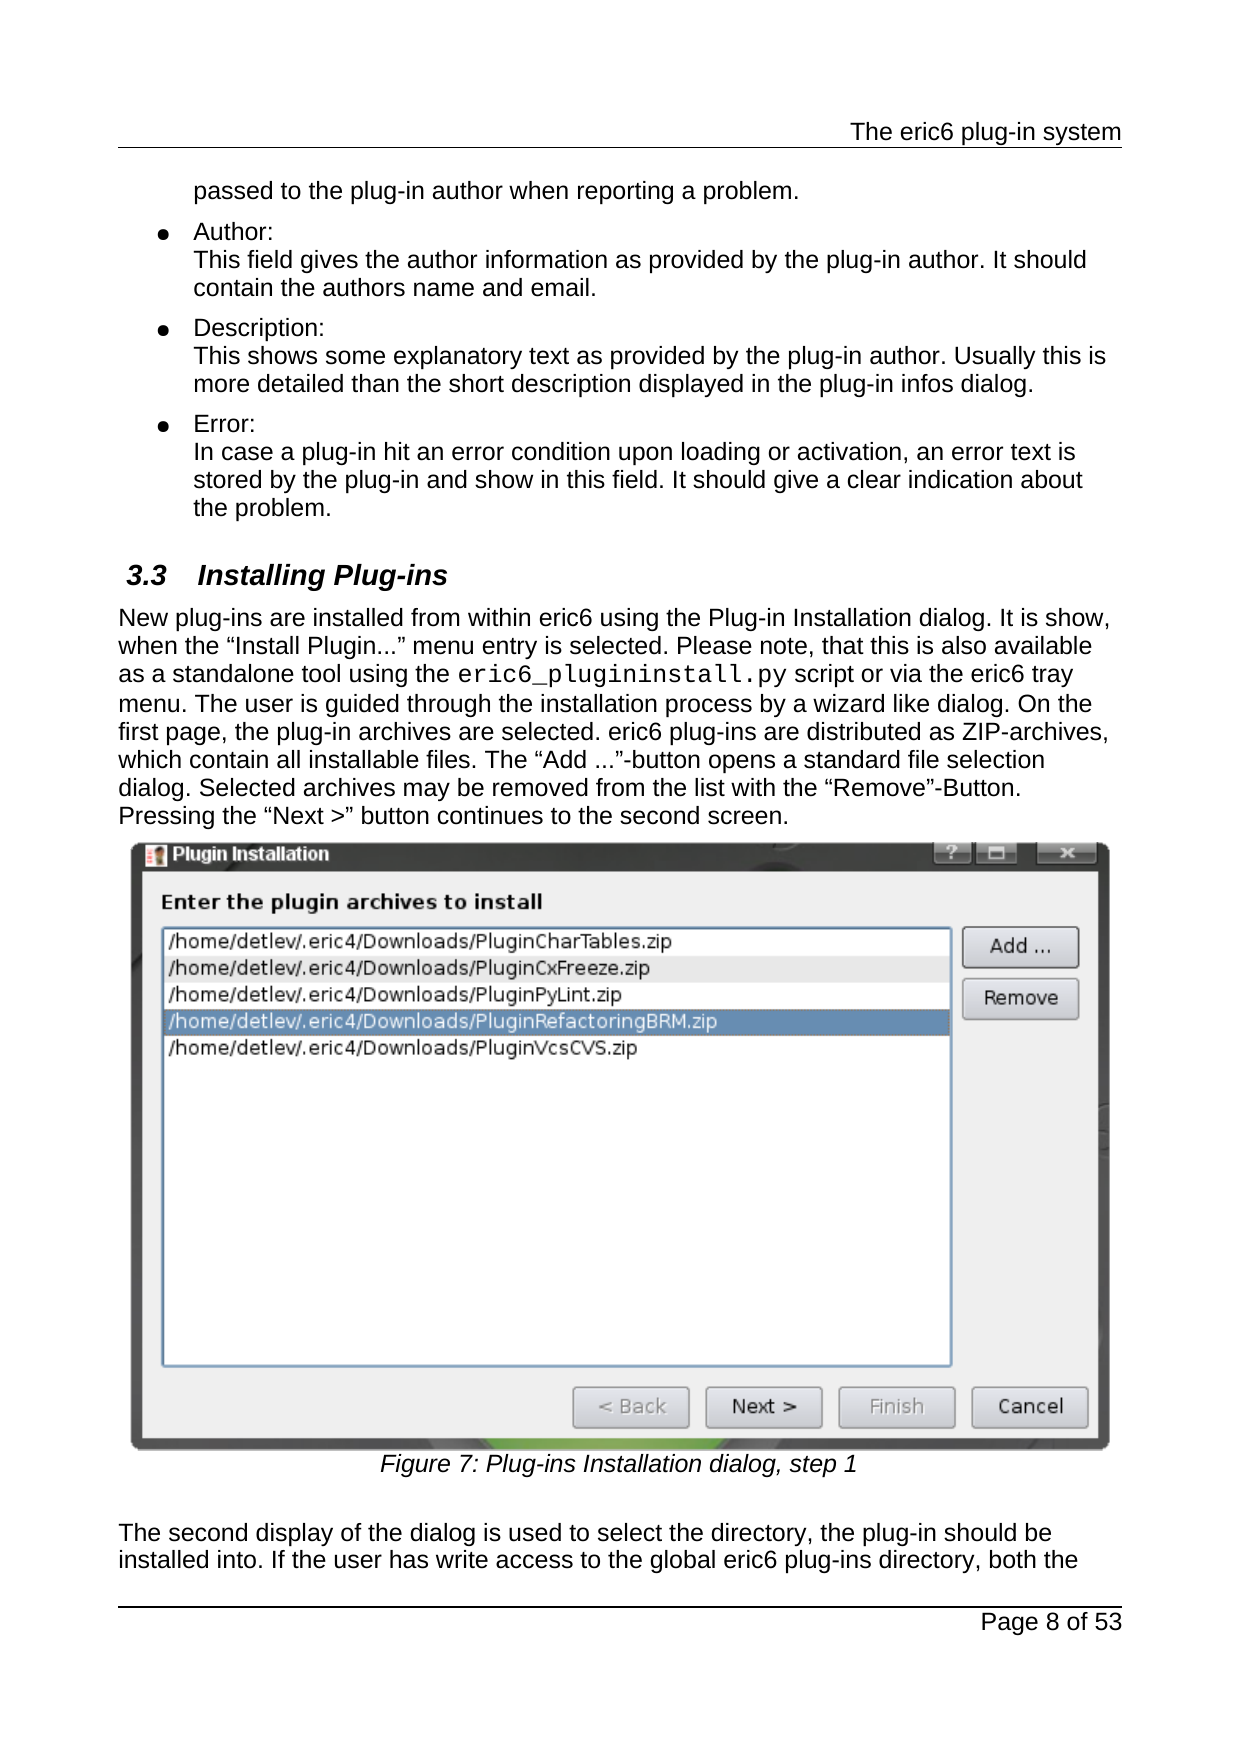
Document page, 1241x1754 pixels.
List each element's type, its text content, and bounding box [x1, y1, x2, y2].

text Figure 7: Plug-ins Installation dialog, step 1 [130, 1451, 1110, 1478]
list Error: In case a plug-in hit an error condition upon loading or activation, an error text is stored by the plug-in and show in this field. It should give a clear indication about the problem. [156, 410, 1122, 522]
subtitle Installing Plug-ins [118, 559, 1122, 592]
picture [130, 842, 1110, 1451]
list passed to the plug-in author when reporting a problem. [156, 177, 1122, 205]
text New plug-ins are installed from within eric6 using the Plug-in Installation dialog. It is show, when the “Install Plugin...” menu entry is selected. Please note, that this is also available as a standalone tool using the eric6_plugininstall.py script or via the eric6 tray menu. The user is guided through the installation process by a wizard like dialog. On the first page, the plug-in archives are selected. eric6 plug-ins are distributed as ZIP-archives, which contain all installable files. The “Add ...”-button opens a standard file selection dialog. Selected archives may be removed from the list with the “Remove”-Button. Pressing the “Next >” button continues to the second screen. [118, 604, 1122, 830]
text The second display of the dialog is used to select the directory, the plug-in should be installed into. If the user has write access to the global eric6 plug-ins directory, both the [118, 1518, 1122, 1574]
list Description: This shows some explanatory text as provided by the plug-in author. Usually this is more detailed than the short description displayed in the plug-in infos dialog. [156, 314, 1122, 397]
list Author: This field gives the author information as provided by the plug-in author. It should contain the authors name and email. [156, 217, 1122, 301]
